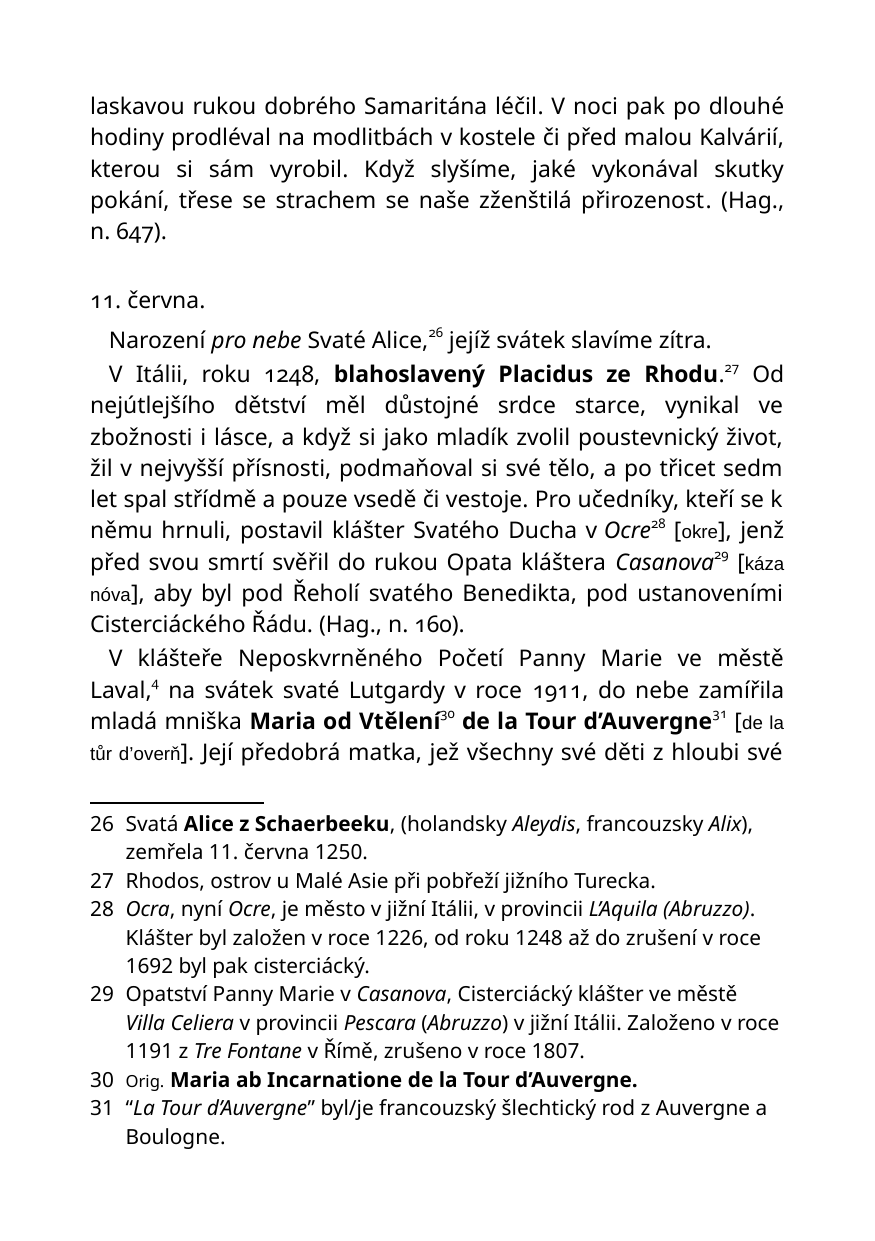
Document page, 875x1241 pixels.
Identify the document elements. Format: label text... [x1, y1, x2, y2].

text “La Tour d’Auvergne” byl/je francouzský šlechtický rod z Auvergne a Boulogne. [90, 1093, 784, 1150]
text V klášteře Neposkvrněného Početí Panny Marie ve městě Laval,4 na svátek svaté Lutgardy v roce 1911, do nebe zamířila mladá mniška Maria od Vtělení de la Tour d’Auvergne [de la tůr d’overň]. Její předobrá matka, jež všechny své děti z hloubi své [90, 642, 784, 767]
text Svatá Alice z Schaerbeeku, (holandsky Aleydis, francouzsky Alix), zemřela 11. června 1250. [90, 809, 784, 866]
text 11. června. [90, 283, 784, 315]
text laskavou rukou dobrého Samaritána léčil. V noci pak po dlouhé hodiny prodléval na modlitbách v kostele či před malou Kalvárií, kterou si sám vyrobil. Když slyšíme, jaké vykonával skutky pokání, třese se strachem se naše zženštilá přirozenost. (Hag., n. 647). [90, 90, 784, 246]
text V Itálii, roku 1248, blahoslavený Placidus ze Rhodu. Od nejútlejšího dětství měl důstojné srdce starce, vynikal ve zbožnosti i lásce, a když si jako mladík zvolil poustevnický život, žil v nejvyšší přísnosti, podmaňoval si své tělo, a po třicet sedm let spal střídmě a pouze vsedě či vestoje. Pro učedníky, kteří se k němu hrnuli, postavil klášter Svatého Ducha v Ocre [okre], jenž před svou smrtí svěřil do rukou Opata kláštera Casanova [káza nóva], aby byl pod Řeholí svatého Benedikta, pod ustanoveními Cisterciáckého Řádu. (Hag., n. 160). [90, 358, 784, 639]
text Narození pro nebe Svaté Alice, jejíž svátek slavíme zítra. [90, 324, 784, 355]
text Orig. Maria ab Incarnatione de la Tour d’Auvergne. [90, 1065, 784, 1093]
text Rhodos, ostrov u Malé Asie při pobřeží jižního Turecka. [90, 866, 784, 894]
text Opatství Panny Marie v Casanova, Cisterciácký klášter ve městě Villa Celiera v provincii Pescara (Abruzzo) v jižní Itálii. Založeno v roce 1191 z Tre Fontane v Římě, zrušeno v roce 1807. [90, 979, 784, 1065]
text Ocra, nyní Ocre, je město v jižní Itálii, v provincii L’Aquila (Abruzzo). Klášter byl založen v roce 1226, od roku 1248 až do zrušení v roce 1692 byl pak cisterciácký. [90, 894, 784, 979]
